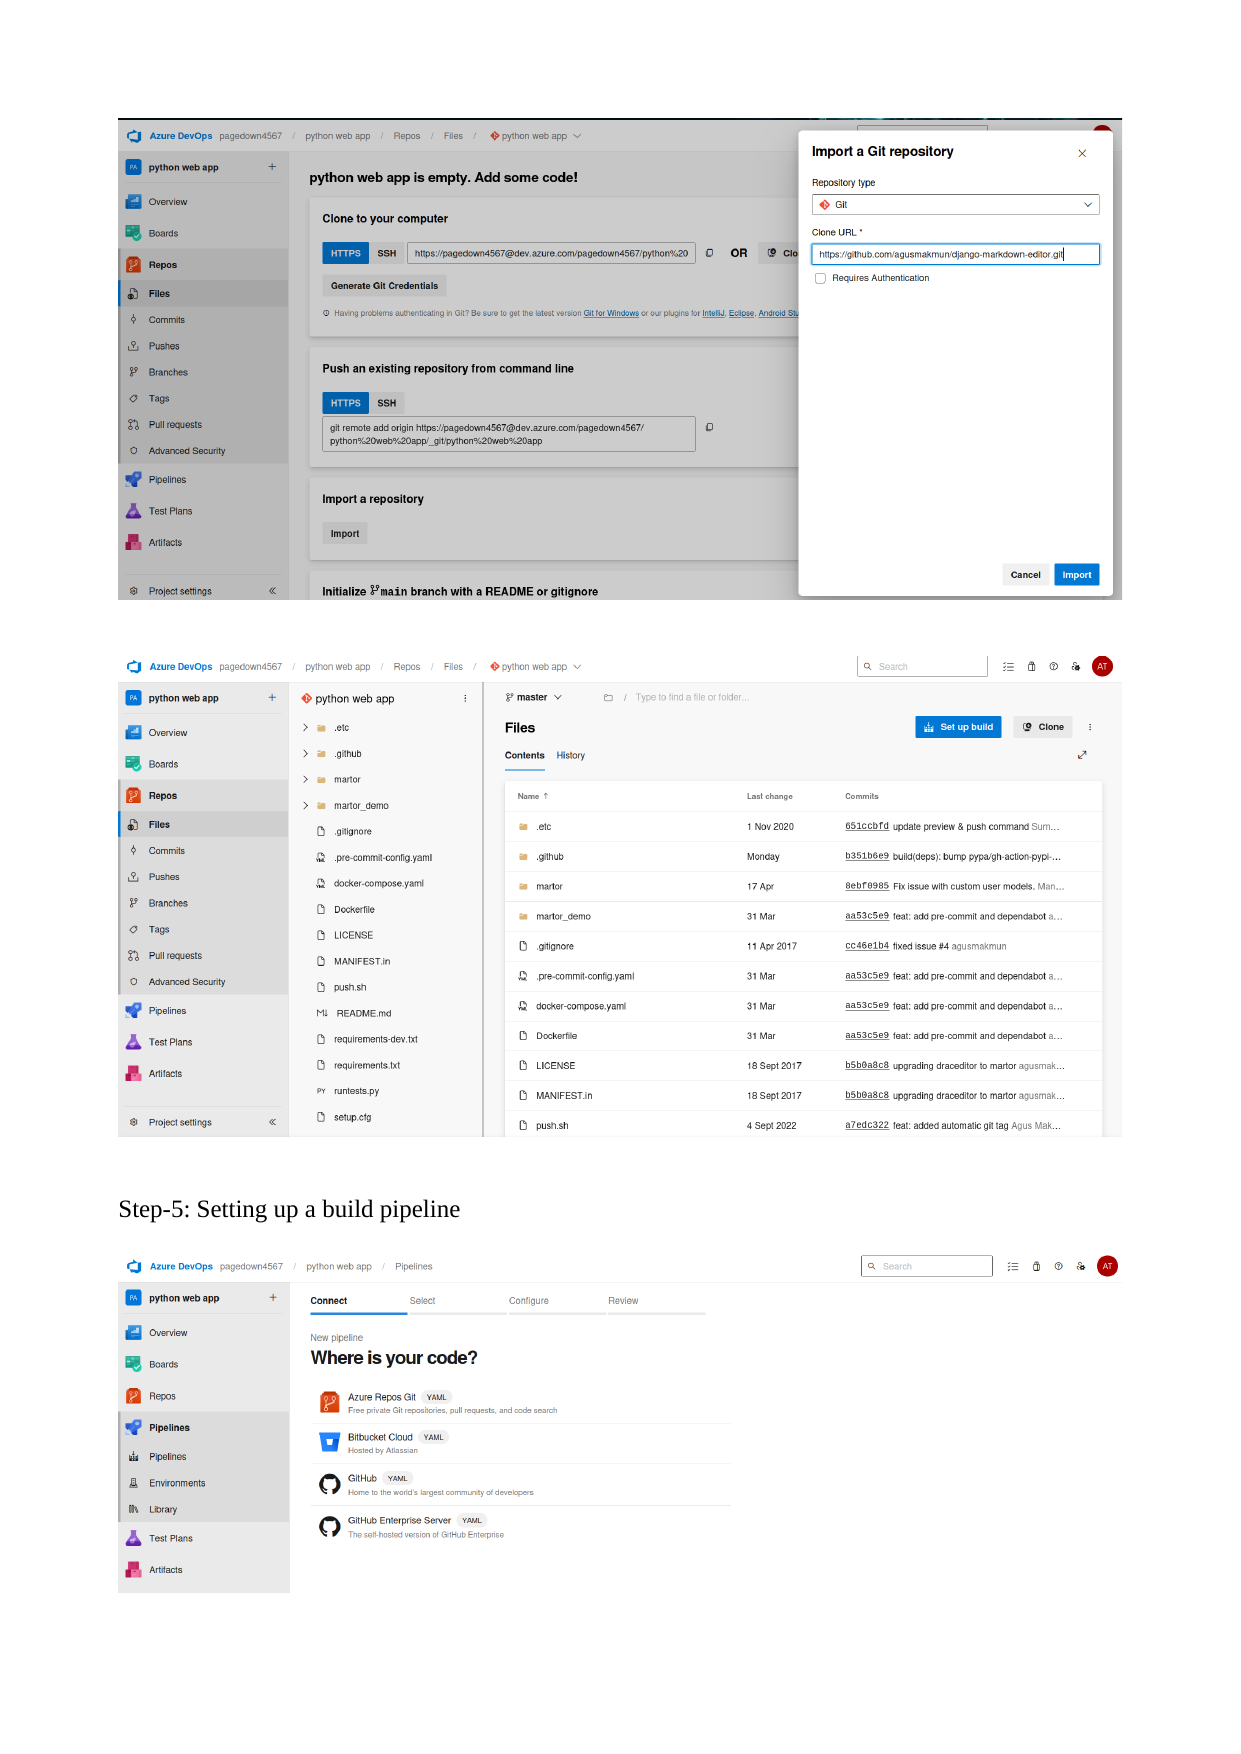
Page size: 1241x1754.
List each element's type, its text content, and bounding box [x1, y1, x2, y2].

picture [118, 118, 1123, 600]
picture [118, 1251, 1123, 1593]
text Step-5: Setting up a build pipeline [118, 1194, 1122, 1222]
picture [118, 656, 1123, 1137]
